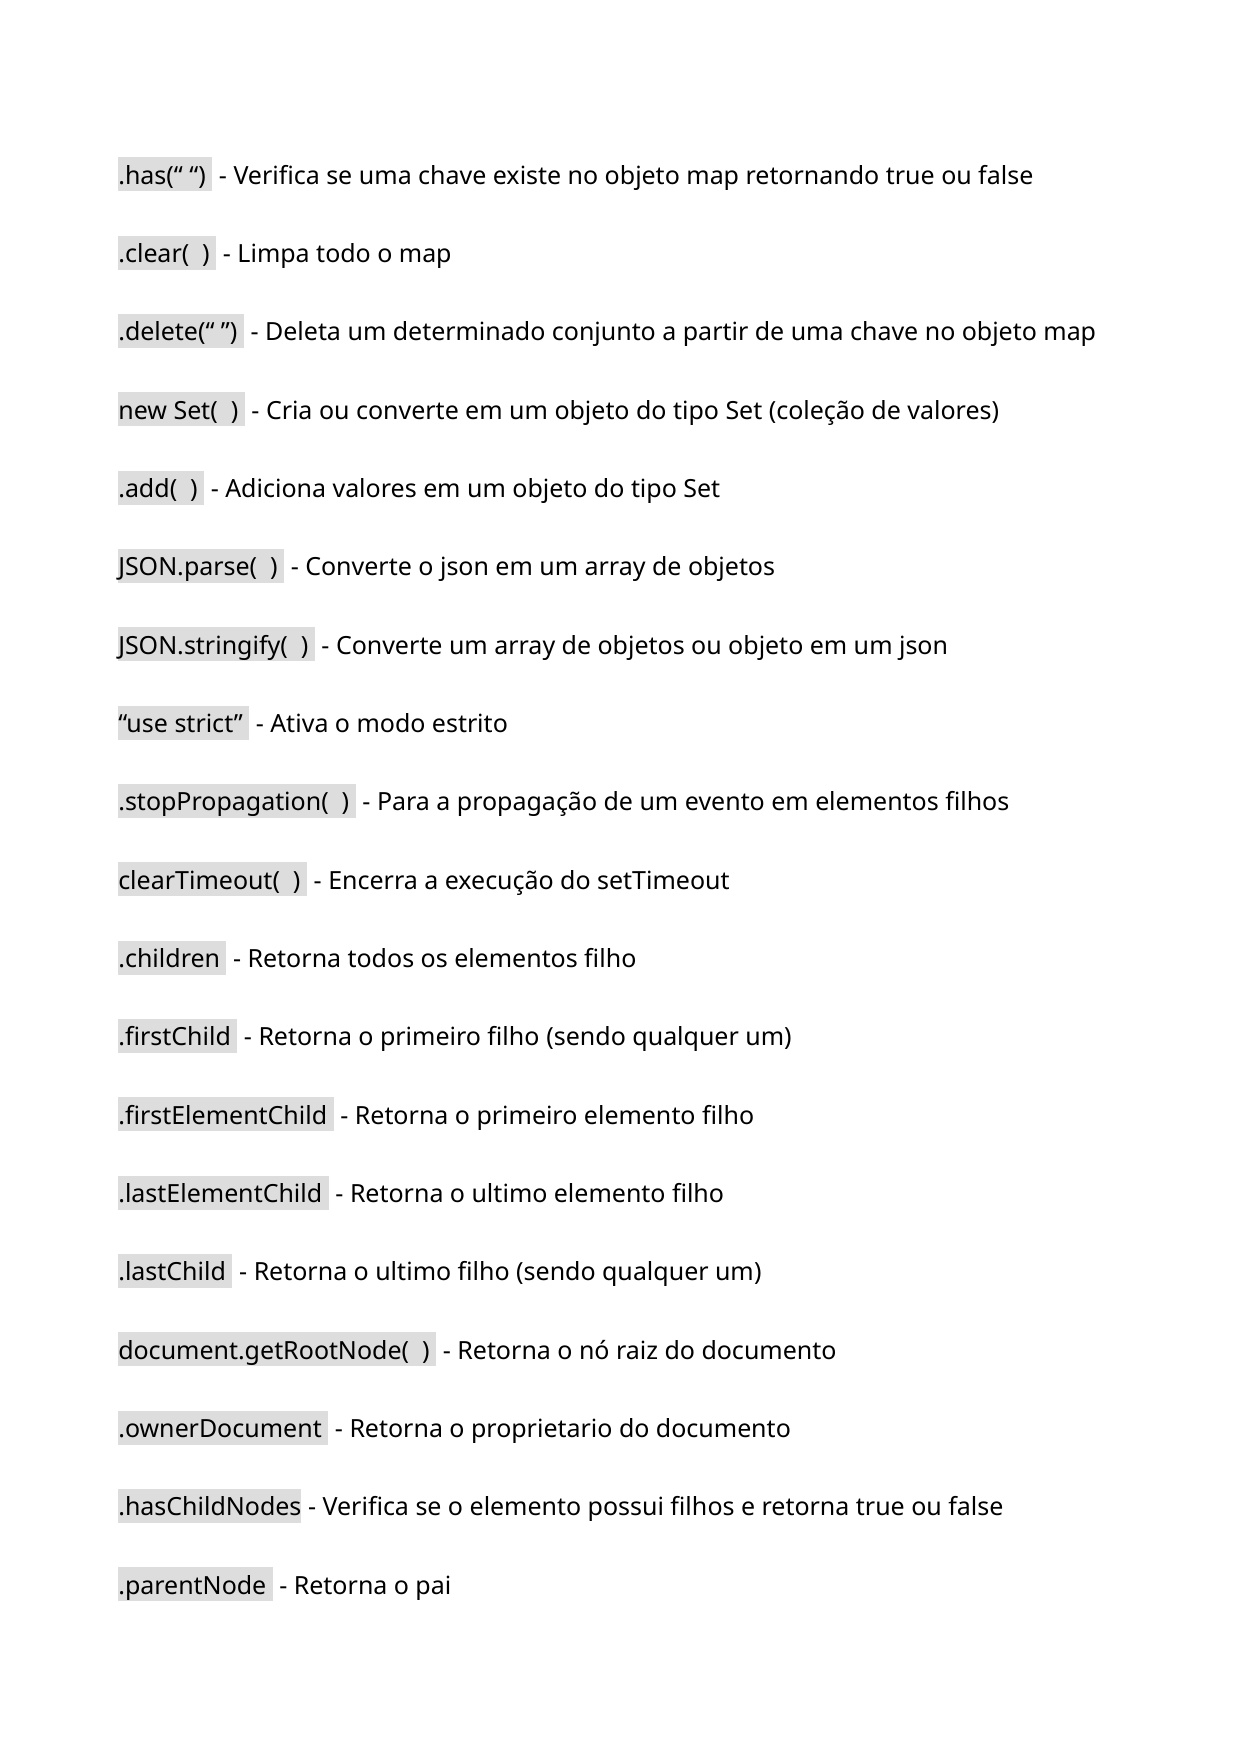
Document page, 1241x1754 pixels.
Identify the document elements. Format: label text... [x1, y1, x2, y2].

text “use strict” - Ativa o modo estrito [118, 706, 1122, 740]
text .add( ) - Adiciona valores em um objeto do tipo Set [118, 471, 1122, 505]
text .lastChild - Retorna o ultimo filho (sendo qualquer um) [118, 1254, 1122, 1288]
text .parentNode - Retorna o pai [118, 1567, 1122, 1601]
text .lastElementChild - Retorna o ultimo elemento filho [118, 1176, 1122, 1210]
text .children - Retorna todos os elementos filho [118, 941, 1122, 975]
text .ownerDocument - Retorna o proprietario do documento [118, 1411, 1122, 1445]
text clearTimeout( ) - Encerra a execução do setTimeout [118, 862, 1122, 896]
text document.getRootNode( ) - Retorna o nó raiz do documento [118, 1332, 1122, 1366]
text .has(“ “) - Verifica se uma chave existe no objeto map retornando true ou false [118, 157, 1122, 191]
text JSON.parse( ) - Converte o json em um array de objetos [118, 549, 1122, 583]
text .delete(“ ”) - Deleta um determinado conjunto a partir de uma chave no objeto map [118, 314, 1122, 348]
text .stopPropagation( ) - Para a propagação de um evento em elementos filhos [118, 784, 1122, 818]
text JSON.stringify( ) - Converte um array de objetos ou objeto em um json [118, 627, 1122, 661]
text new Set( ) - Cria ou converte em um objeto do tipo Set (coleção de valores) [118, 392, 1122, 426]
text .hasChildNodes - Verifica se o elemento possui filhos e retorna true ou false [118, 1489, 1122, 1523]
text .firstChild - Retorna o primeiro filho (sendo qualquer um) [118, 1019, 1122, 1053]
text .firstElementChild - Retorna o primeiro elemento filho [118, 1097, 1122, 1131]
text .clear( ) - Limpa todo o map [118, 236, 1122, 270]
